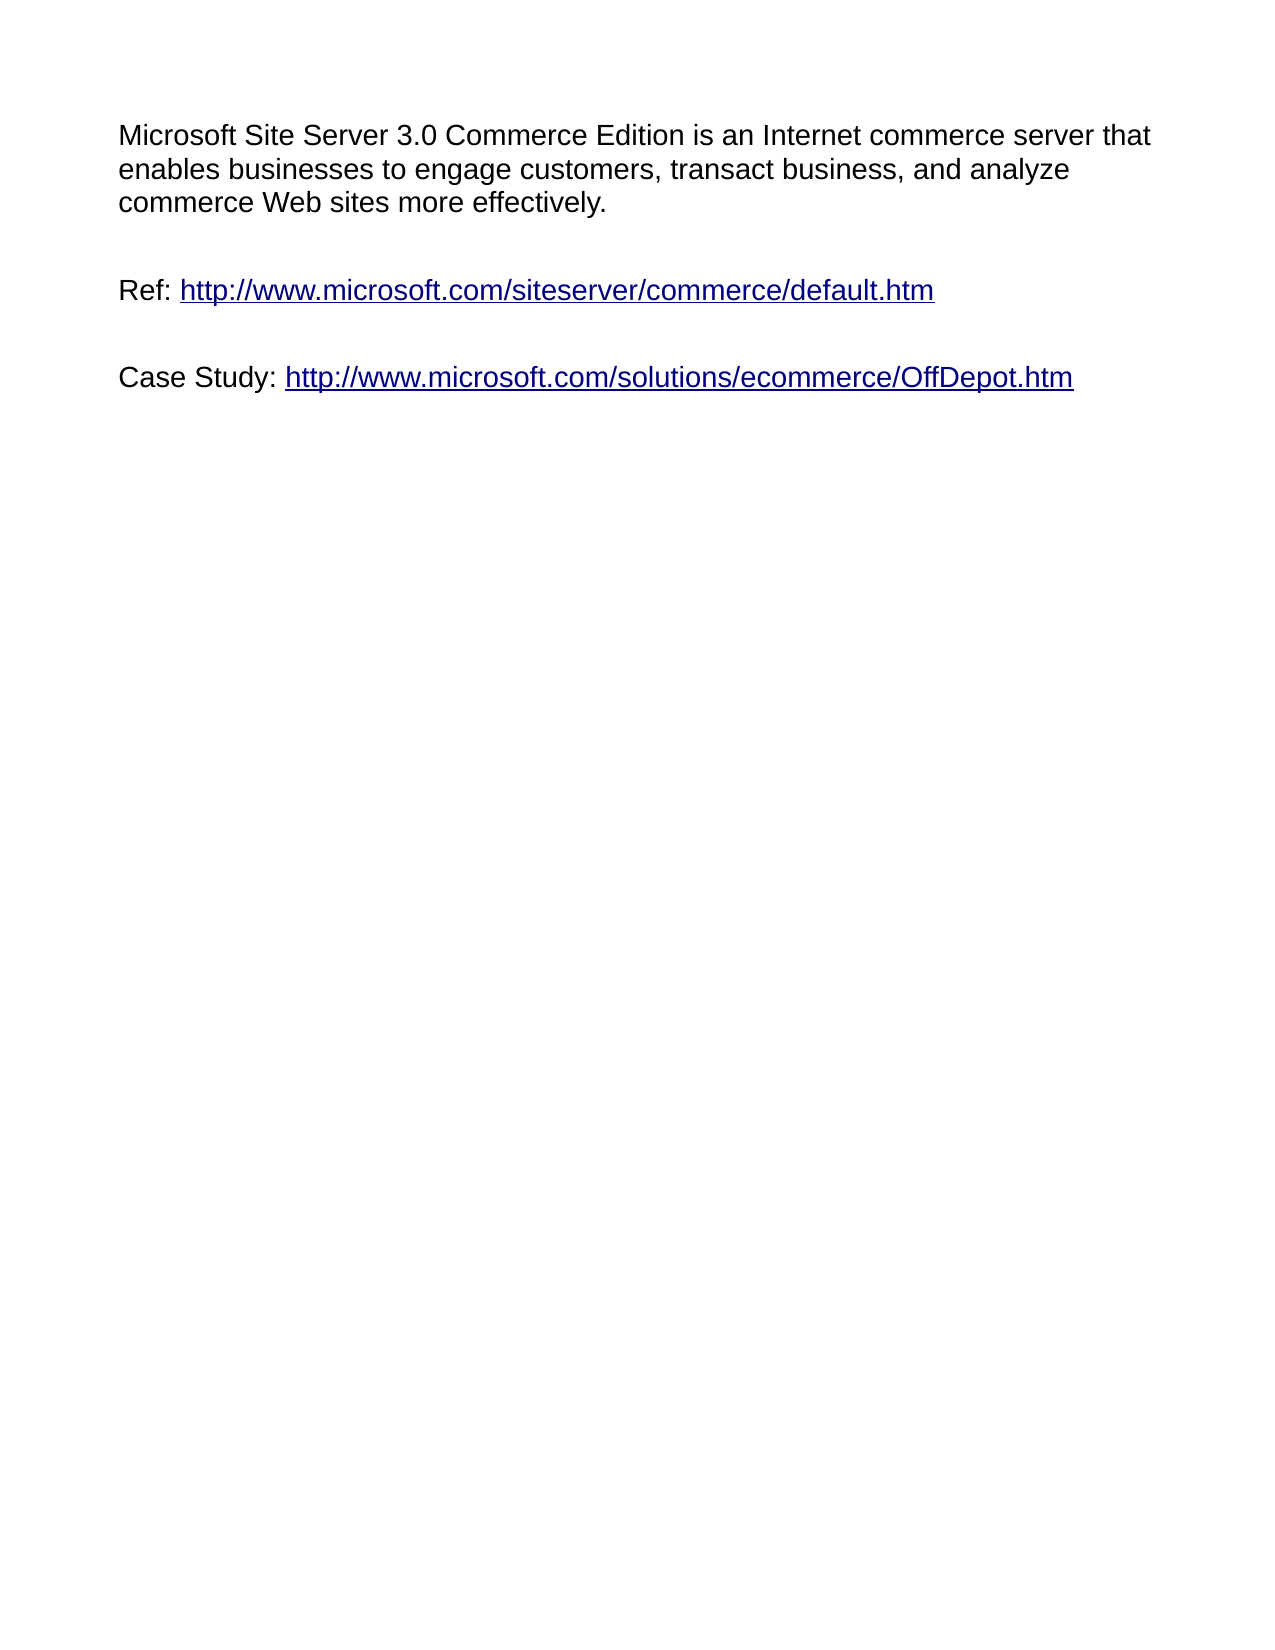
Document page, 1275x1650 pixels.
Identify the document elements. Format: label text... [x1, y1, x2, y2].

text Microsoft Site Server 3.0 Commerce Edition is an Internet commerce server that enables businesses to engage customers, transact business, and analyze commerce Web sites more effectively. [118, 118, 1157, 219]
text Case Study: http://www.microsoft.com/solutions/ecommerce/OffDepot.htm [118, 360, 1157, 393]
text Ref: http://www.microsoft.com/siteserver/commerce/default.htm [118, 272, 1157, 306]
